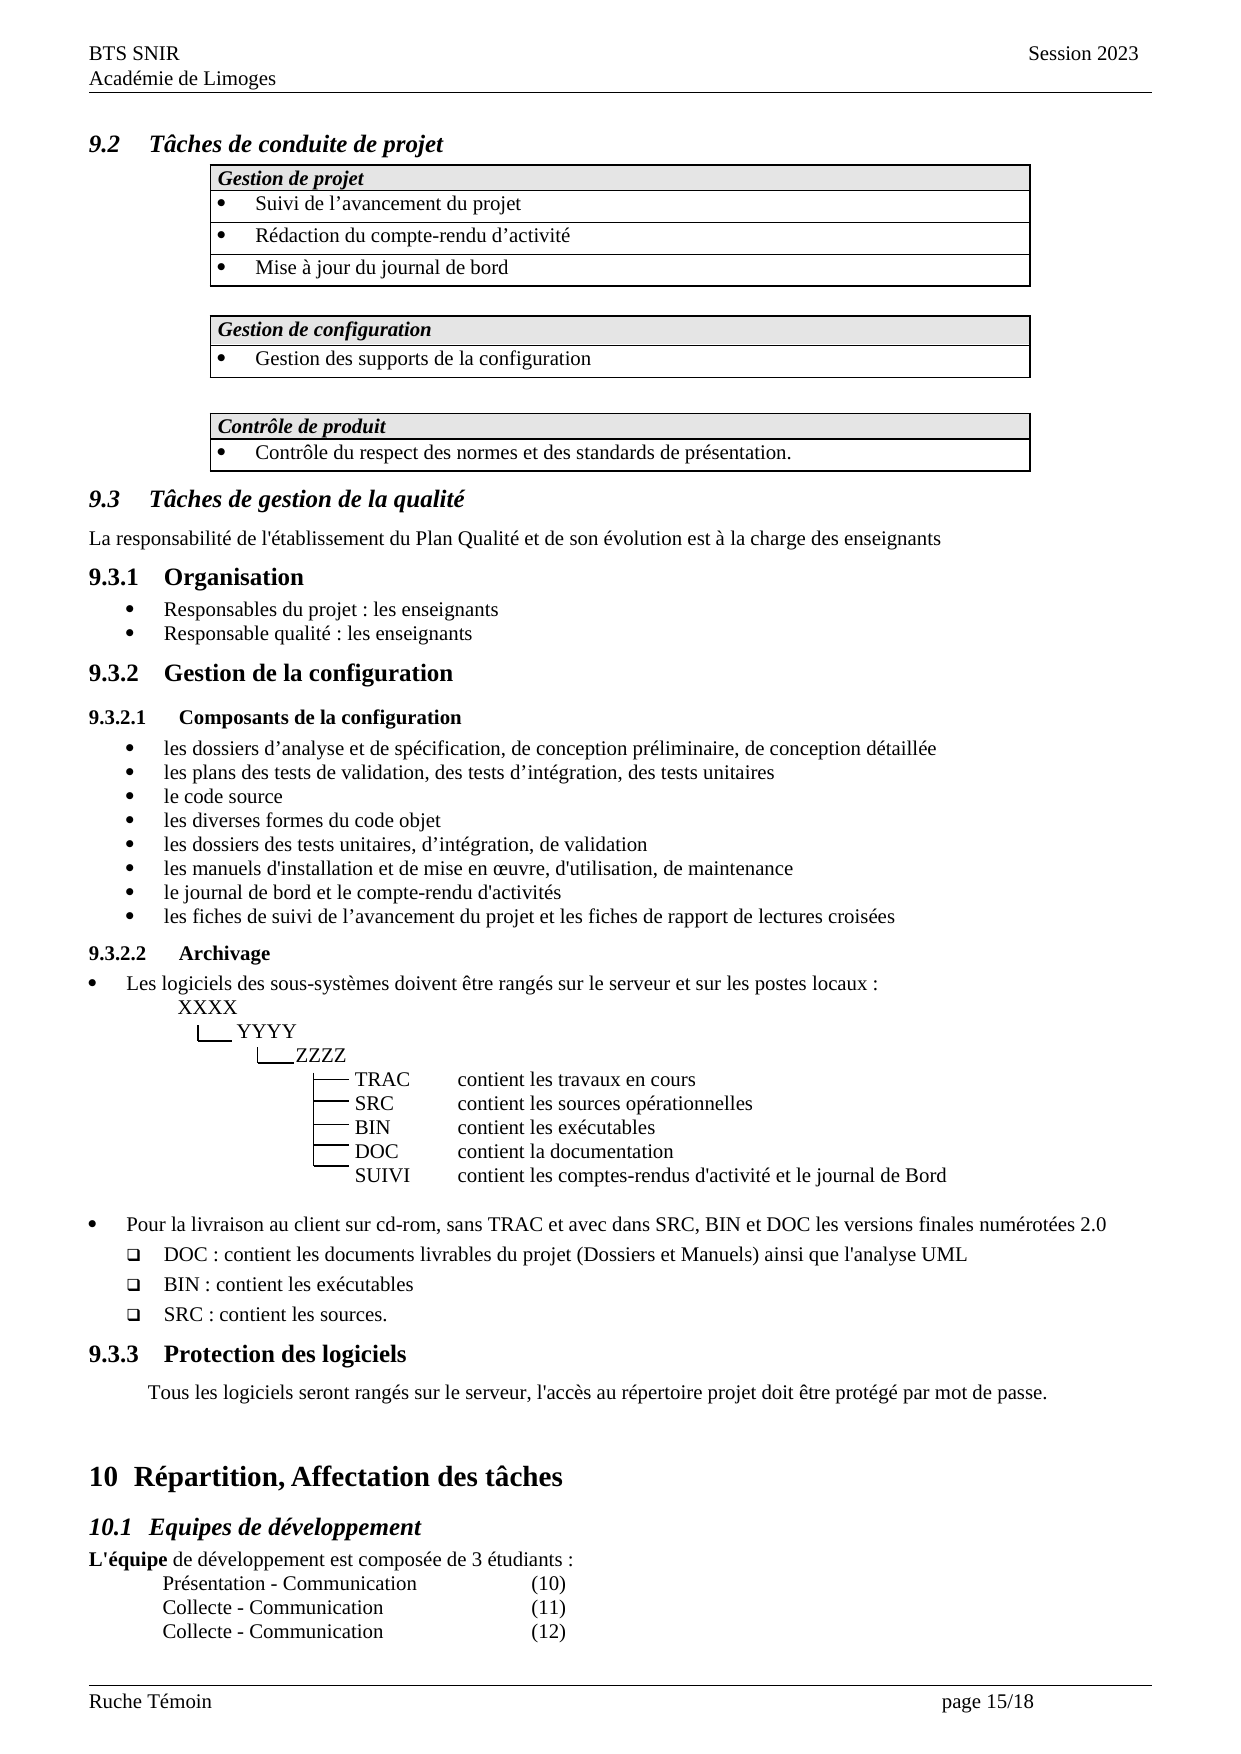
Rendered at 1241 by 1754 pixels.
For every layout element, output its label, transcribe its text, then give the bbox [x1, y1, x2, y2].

list les manuels d'installation et de mise en œuvre, d'utilisation, de maintenance [126, 856, 1152, 880]
table_cell Gestion des supports de la configuration [211, 346, 1029, 376]
text La responsabilité de l'établissement du Plan Qualité et de son évolution est à la charge des enseignants [89, 526, 1152, 549]
list les dossiers d’analyse et de spécification, de conception préliminaire, de conception détaillée [126, 736, 1152, 759]
list YYYY [118, 1019, 1152, 1043]
list le journal de bord et le compte-rendu d'activités [126, 880, 1152, 904]
list Les logiciels des sous-systèmes doivent être rangés sur le serveur et sur les postes locaux : [89, 971, 1152, 995]
list DOC contient la documentation [314, 1139, 1152, 1163]
list Pour la livraison au client sur cd-rom, sans TRAC et avec dans SRC, BIN et DOC les versions finales numérotées 2.0 [89, 1211, 1152, 1236]
list le code source [126, 784, 1152, 808]
list XXXX [118, 995, 1152, 1019]
text Présentation - Communication (10) [89, 1571, 1152, 1595]
subtitle Gestion de la configuration [89, 658, 1152, 686]
list [118, 1139, 313, 1163]
text Tous les logiciels seront rangés sur le serveur, l'accès au répertoire projet doit être protégé par mot de passe. [89, 1380, 1152, 1404]
text Collecte - Communication (12) [89, 1619, 1152, 1643]
subtitle Composants de la configuration [89, 705, 1152, 729]
list les fiches de suivi de l’avancement du projet et les fiches de rapport de lectures croisées [126, 904, 1152, 928]
list les dossiers des tests unitaires, d’intégration, de validation [126, 832, 1152, 856]
subtitle Tâches de gestion de la qualité [89, 484, 1152, 513]
subtitle Archivage [89, 941, 1152, 964]
list SRC : contient les sources. [126, 1302, 1152, 1326]
list ZZZZ [118, 1043, 1152, 1067]
list les diverses formes du code objet [126, 808, 1152, 832]
text L'équipe de développement est composée de 3 étudiants : [89, 1547, 1152, 1571]
subtitle Répartition, Affectation des tâches [89, 1459, 1152, 1493]
list Responsable qualité : les enseignants [126, 621, 1152, 645]
list SUIVI contient les comptes-rendus d'activité et le journal de Bord [118, 1163, 1152, 1187]
list TRAC contient les travaux en cours [118, 1067, 1152, 1091]
subtitle Tâches de conduite de projet [89, 129, 1152, 158]
text Collecte - Communication (11) [89, 1595, 1152, 1619]
table_header Contrôle de produit [211, 414, 1029, 438]
list [118, 1091, 313, 1115]
list [118, 1115, 313, 1139]
list BIN contient les exécutables [314, 1115, 1152, 1139]
list DOC : contient les documents livrables du projet (Dossiers et Manuels) ainsi que l'analyse UML [126, 1242, 1152, 1266]
list SRC contient les sources opérationnelles [314, 1091, 1152, 1115]
table_cell Rédaction du compte-rendu d’activité [211, 223, 1029, 253]
subtitle Equipes de développement [89, 1512, 1152, 1541]
table_header Gestion de projet [211, 166, 1029, 190]
table_cell Mise à jour du journal de bord [211, 255, 1029, 285]
table_cell Suivi de l’avancement du projet [211, 191, 1029, 222]
subtitle Protection des logiciels [89, 1339, 1152, 1368]
subtitle Organisation [89, 562, 1152, 591]
list les plans des tests de validation, des tests d’intégration, des tests unitaires [126, 759, 1152, 784]
table_header Gestion de configuration [211, 317, 1029, 344]
list BIN : contient les exécutables [126, 1272, 1152, 1296]
list Responsables du projet : les enseignants [126, 597, 1152, 621]
table_cell Contrôle du respect des normes et des standards de présentation. [211, 440, 1029, 470]
